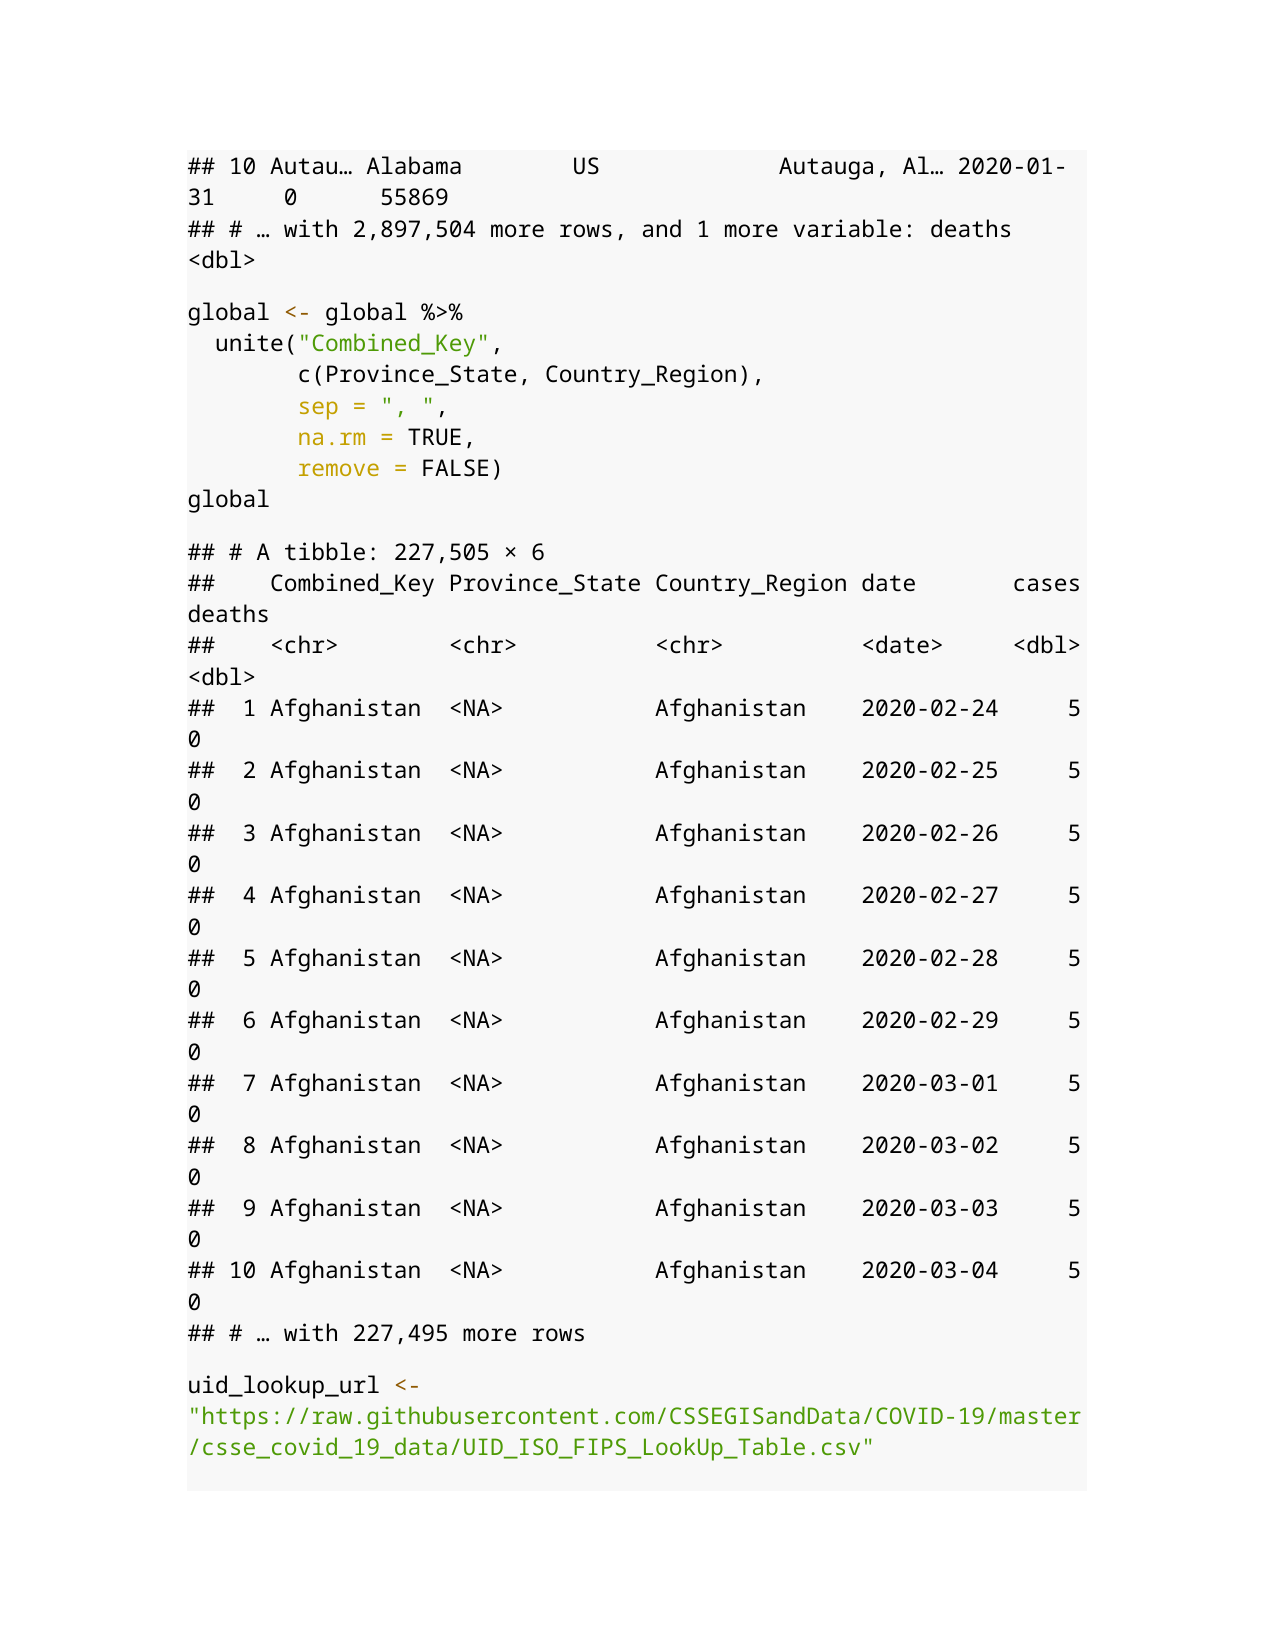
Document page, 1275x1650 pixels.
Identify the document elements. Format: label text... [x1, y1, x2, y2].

text uid_lookup_url <- "https://raw.githubusercontent.com/CSSEGISandData/COVID-19/master/csse_covid_19_data/UID_ISO_FIPS_LookUp_Table.csv" [187, 1369, 1087, 1491]
text ## 10 Autau… Alabama US Autauga, Al… 2020-01-31 0 55869 ## # … with 2,897,504 more rows, and 1 more variable: deaths <dbl> [187, 150, 1087, 275]
text ## # A tibble: 227,505 × 6 ## Combined_Key Province_State Country_Region date cases deaths ## <chr> <chr> <chr> <date> <dbl> <dbl> ## 1 Afghanistan <NA> Afghanistan 2020-02-24 5 0 ## 2 Afghanistan <NA> Afghanistan 2020-02-25 5 0 ## 3 Afghanistan <NA> Afghanistan 2020-02-26 5 0 ## 4 Afghanistan <NA> Afghanistan 2020-02-27 5 0 ## 5 Afghanistan <NA> Afghanistan 2020-02-28 5 0 ## 6 Afghanistan <NA> Afghanistan 2020-02-29 5 0 ## 7 Afghanistan <NA> Afghanistan 2020-03-01 5 0 ## 8 Afghanistan <NA> Afghanistan 2020-03-02 5 0 ## 9 Afghanistan <NA> Afghanistan 2020-03-03 5 0 ## 10 Afghanistan <NA> Afghanistan 2020-03-04 5 0 ## # … with 227,495 more rows [187, 535, 1087, 1348]
text global <- global %>% unite("Combined_Key", c(Province_State, Country_Region), sep = ", ", na.rm = TRUE, remove = FALSE) global [187, 296, 1087, 514]
